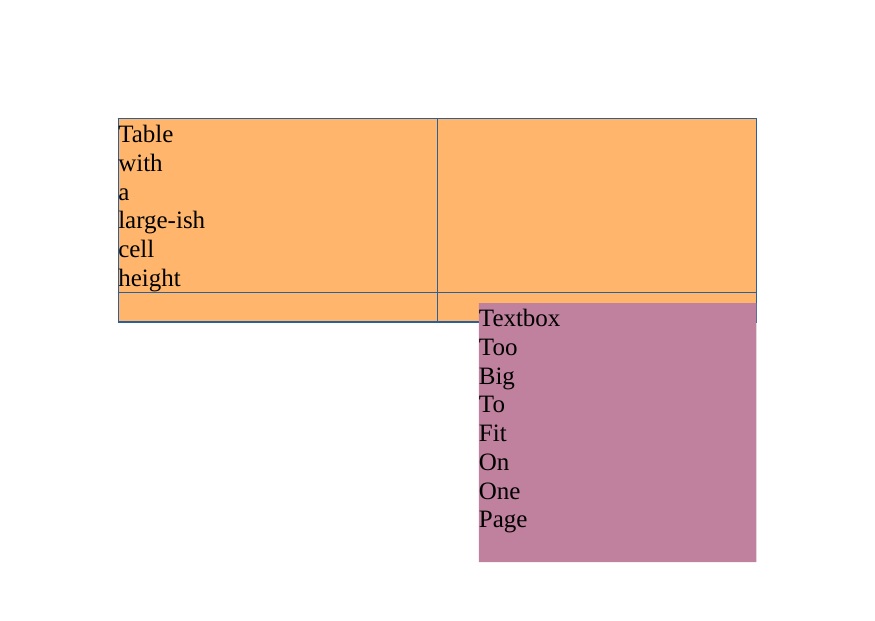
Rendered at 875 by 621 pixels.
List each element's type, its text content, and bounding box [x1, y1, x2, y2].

table_header [438, 119, 756, 292]
table_header Table with a large-ish cell height [119, 119, 437, 292]
table_cell [438, 293, 756, 321]
table_cell [119, 293, 437, 321]
